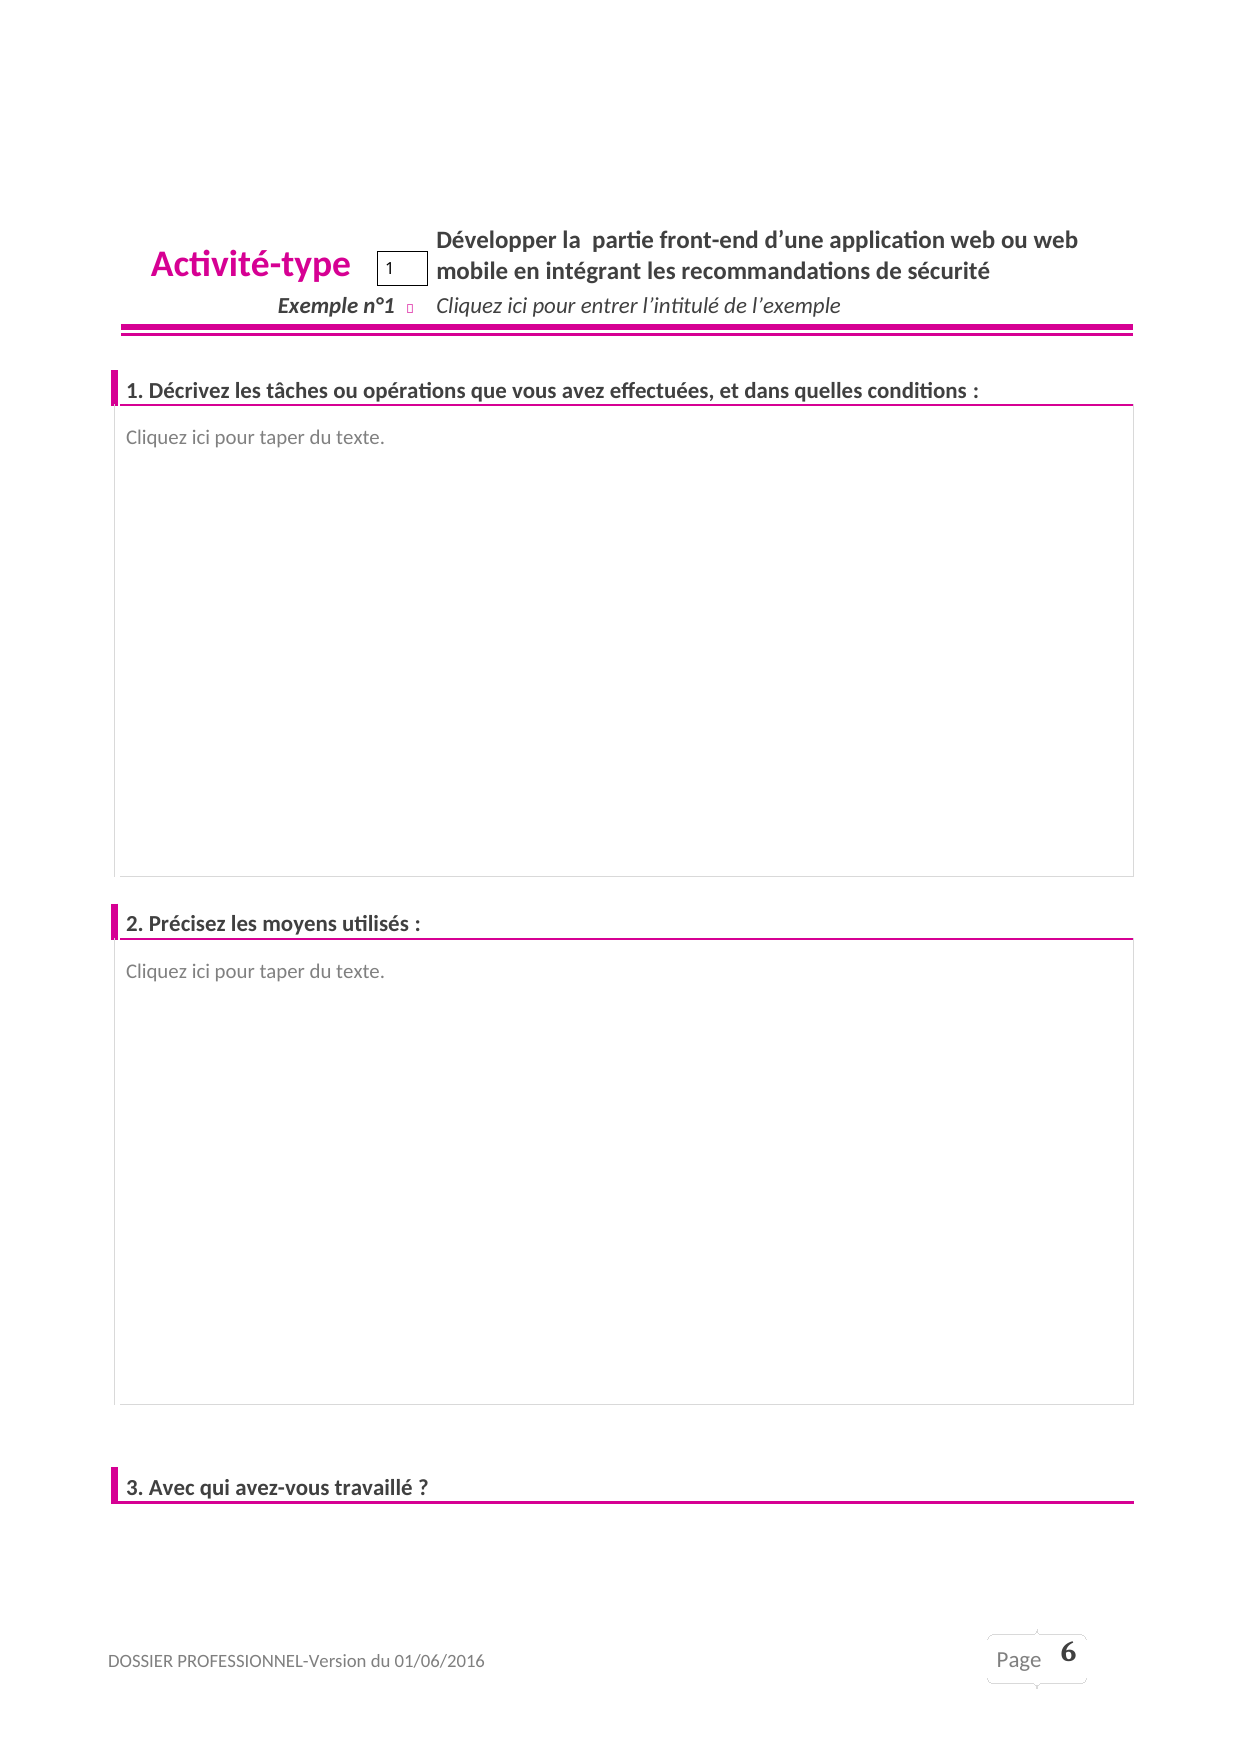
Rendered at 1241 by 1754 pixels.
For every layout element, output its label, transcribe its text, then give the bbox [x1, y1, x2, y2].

table_cell [115, 324, 425, 370]
table_cell Cliquez ici pour taper du texte. [115, 938, 1133, 1404]
table_cell 2. Précisez les moyens utilisés : [118, 904, 1133, 937]
table_cell [425, 336, 1133, 370]
table_cell 1. Décrivez les tâches ou opérations que vous avez effectuées, et dans quelles conditions : [118, 370, 1133, 404]
table_cell Exemple n°1  [115, 285, 425, 323]
table_header [425, 148, 1133, 218]
table_cell [115, 1404, 1133, 1467]
table_cell 3. Avec qui avez-vous travaillé ? [118, 1467, 1133, 1501]
table_cell Cliquez ici pour entrer l’intitulé de l’exemple [425, 285, 1133, 323]
table_cell Activité-type [115, 219, 366, 285]
table_header [115, 148, 366, 218]
table_cell Développer la partie front-end d’une application web ou web mobile en intégrant les recommandations de sécurité [425, 219, 1133, 285]
table_header [366, 148, 425, 218]
table_cell [366, 219, 425, 285]
table_cell Cliquez ici pour taper du texte. [115, 404, 1133, 876]
table_cell [115, 876, 1133, 903]
